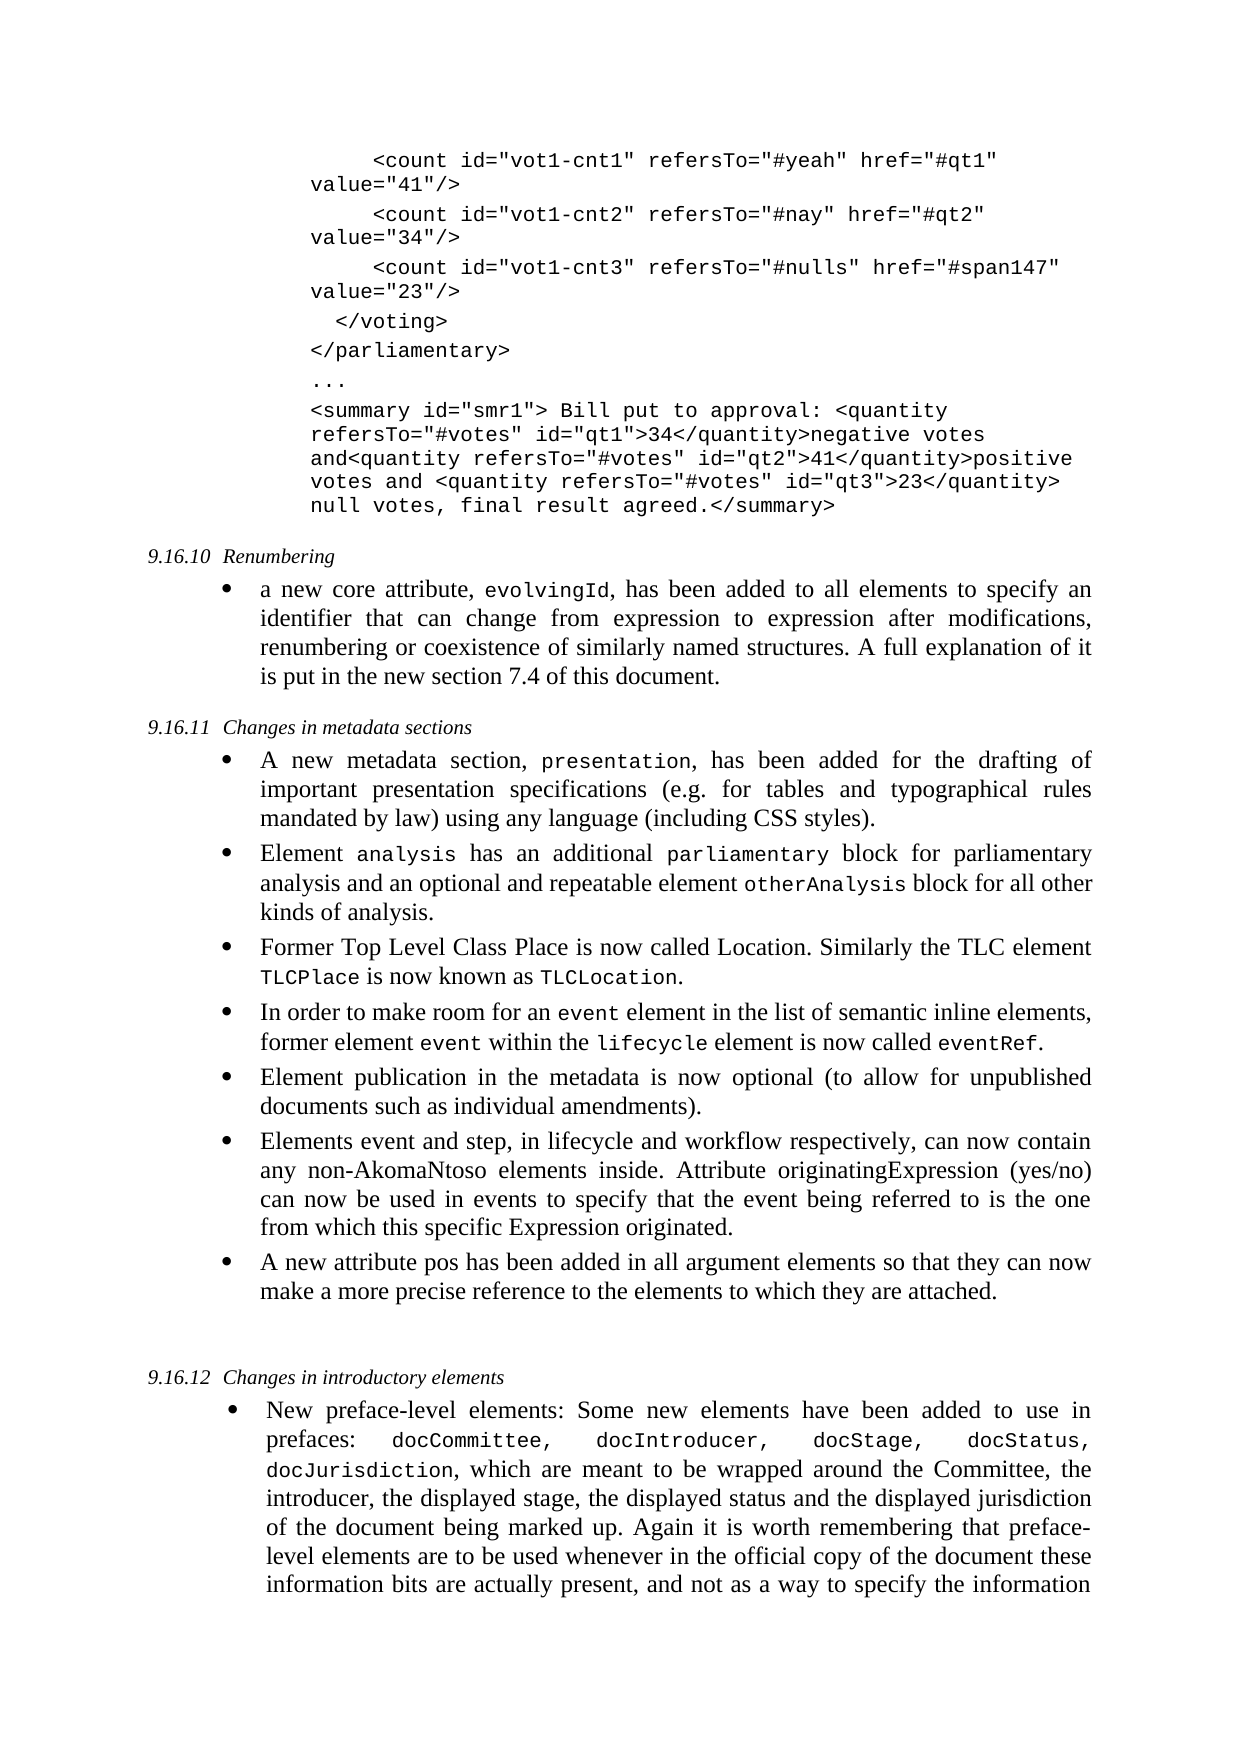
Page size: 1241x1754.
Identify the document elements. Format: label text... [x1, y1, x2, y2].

text <count id="vot1-cnt1" refersTo="#yeah" href="#qt1" value="41"/> [310, 150, 1092, 197]
subtitle Renumbering [148, 543, 1092, 568]
list New preface-level elements: Some new elements have been added to use in prefaces: docCommittee, docIntroducer, docStage, docStatus, docJurisdiction, which are meant to be wrapped around the Committee, the introducer, the displayed stage, the displayed status and the displayed jurisdiction of the document being marked up. Again it is worth remembering that preface-level elements are to be used whenever in the official copy of the document these information bits are actually present, and not as a way to specify the information [228, 1395, 1092, 1598]
list Elements event and step, in lifecycle and workflow respectively, can now contain any non-AkomaNtoso elements inside. Attribute originatingExpression (yes/no) can now be used in events to specify that the event being referred to is the one from which this specific Expression originated. [222, 1126, 1092, 1241]
list a new core attribute, evolvingId, has been added to all elements to specify an identifier that can change from expression to expression after modifications, renumbering or coexistence of similarly named structures. A full explanation of it is put in the new section 7.4 of this document. [222, 574, 1092, 690]
list Element publication in the metadata is now optional (to allow for unpublished documents such as individual amendments). [222, 1062, 1092, 1120]
text </parliamentary> [310, 341, 1092, 364]
list Former Top Level Class Place is now called Location. Similarly the TLC element TLCPlace is now known as TLCLocation. [222, 932, 1092, 991]
text <count id="vot1-cnt3" refersTo="#nulls" href="#span147" value="23"/> [310, 257, 1092, 304]
text <count id="vot1-cnt2" refersTo="#nay" href="#qt2" value="34"/> [310, 203, 1092, 251]
list A new metadata section, presentation, has been added for the drafting of important presentation specifications (e.g. for tables and typographical rules mandated by law) using any language (including CSS styles). [222, 745, 1092, 832]
subtitle Changes in introductory elements [148, 1365, 1092, 1389]
text <summary id="smr1"> Bill put to approval: <quantity refersTo="#votes" id="qt1">34</quantity>negative votes and<quantity refersTo="#votes" id="qt2">41</quantity>positive votes and <quantity refersTo="#votes" id="qt3">23</quantity> null votes, final result agreed.</summary> [310, 400, 1092, 518]
text ... [310, 370, 1092, 394]
list A new attribute pos has been added in all argument elements so that they can now make a more precise reference to the elements to which they are attached. [222, 1247, 1092, 1305]
subtitle Changes in metadata sections [148, 715, 1092, 739]
list Element analysis has an additional parliamentary block for parliamentary analysis and an optional and repeatable element otherAnalysis block for all other kinds of analysis. [222, 838, 1092, 926]
text </voting> [310, 311, 1092, 334]
list In order to make room for an event element in the list of semantic inline elements, former element event within the lifecycle element is now called eventRef. [222, 997, 1092, 1056]
